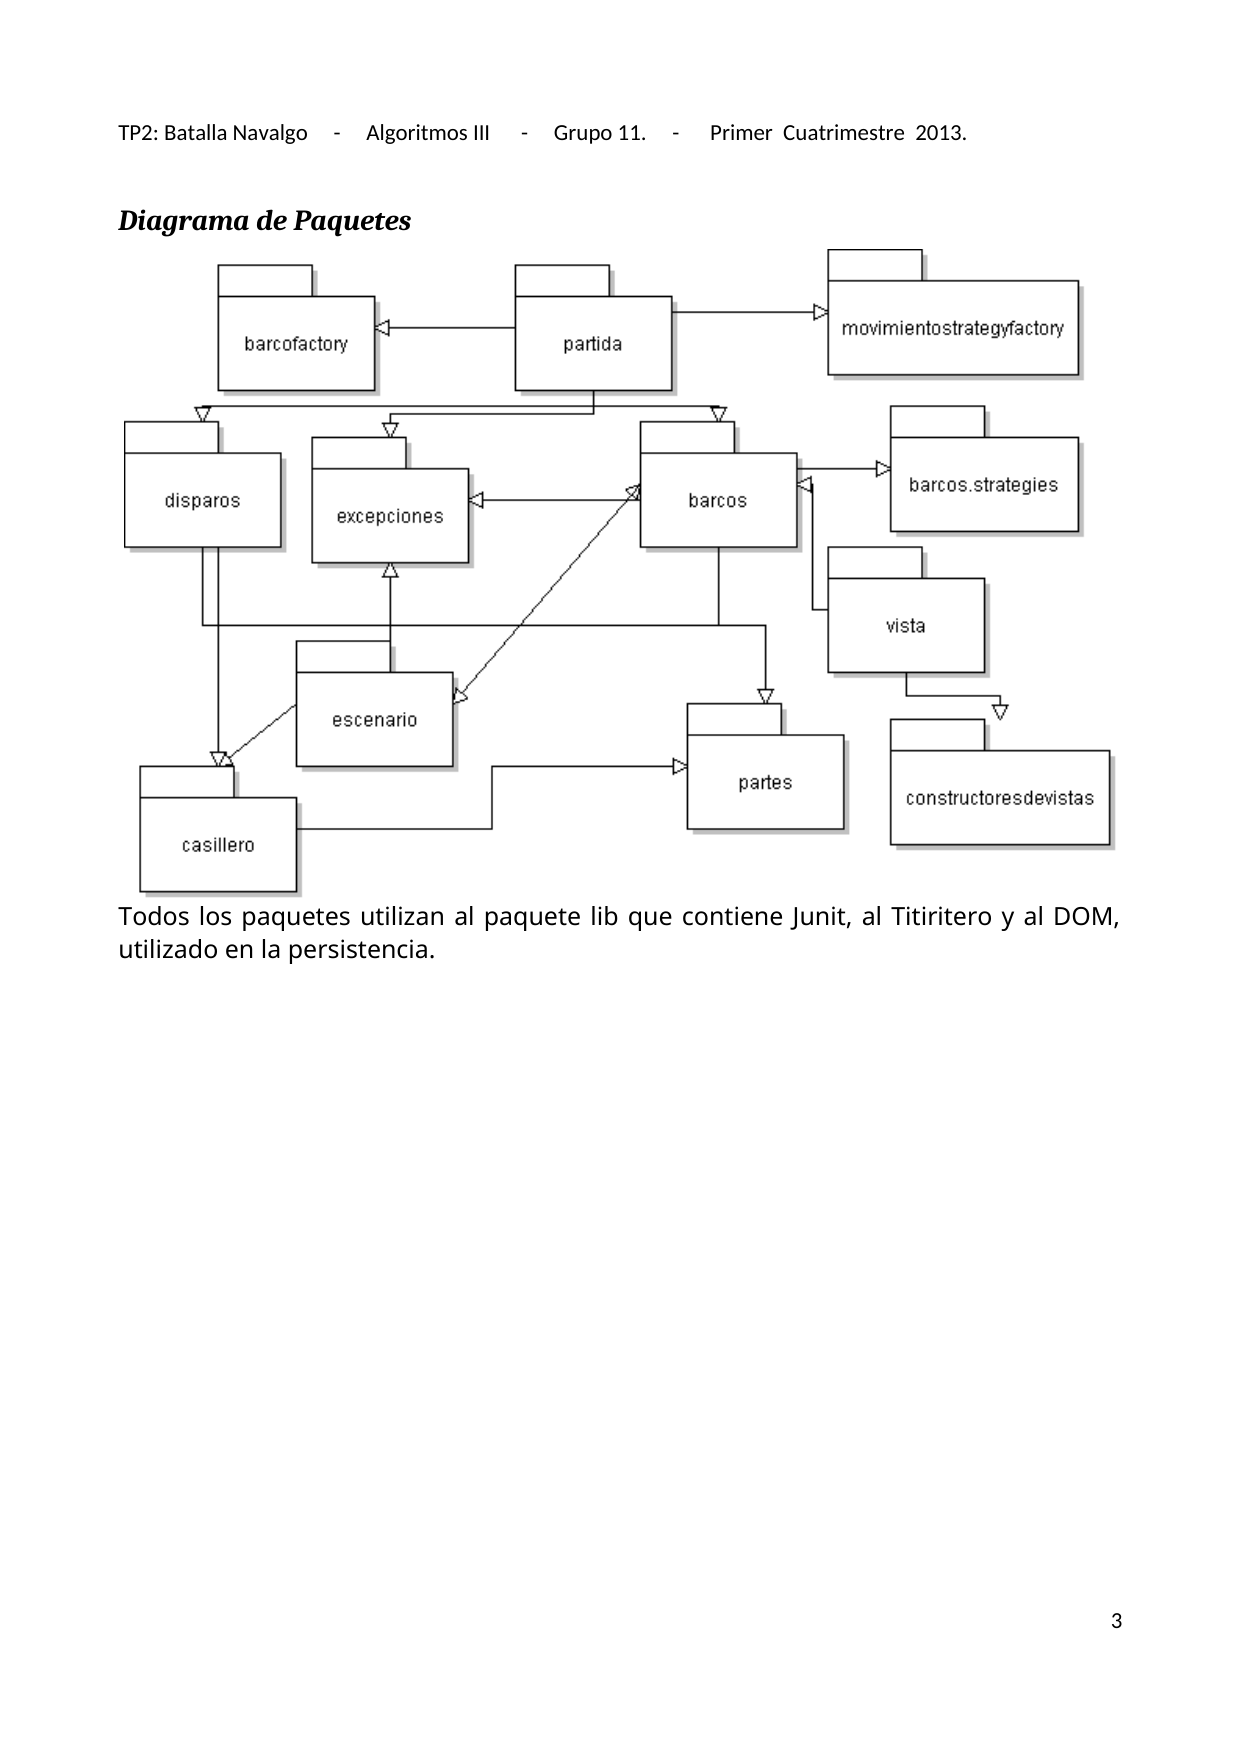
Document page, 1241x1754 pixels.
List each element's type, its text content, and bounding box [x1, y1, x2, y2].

picture [124, 249, 1117, 899]
text Todos los paquetes utilizan al paquete lib que contiene Junit, al Titiritero y al DOM, utilizado en la persistencia. [118, 275, 1122, 966]
text Diagrama de Paquetes [118, 204, 1122, 237]
